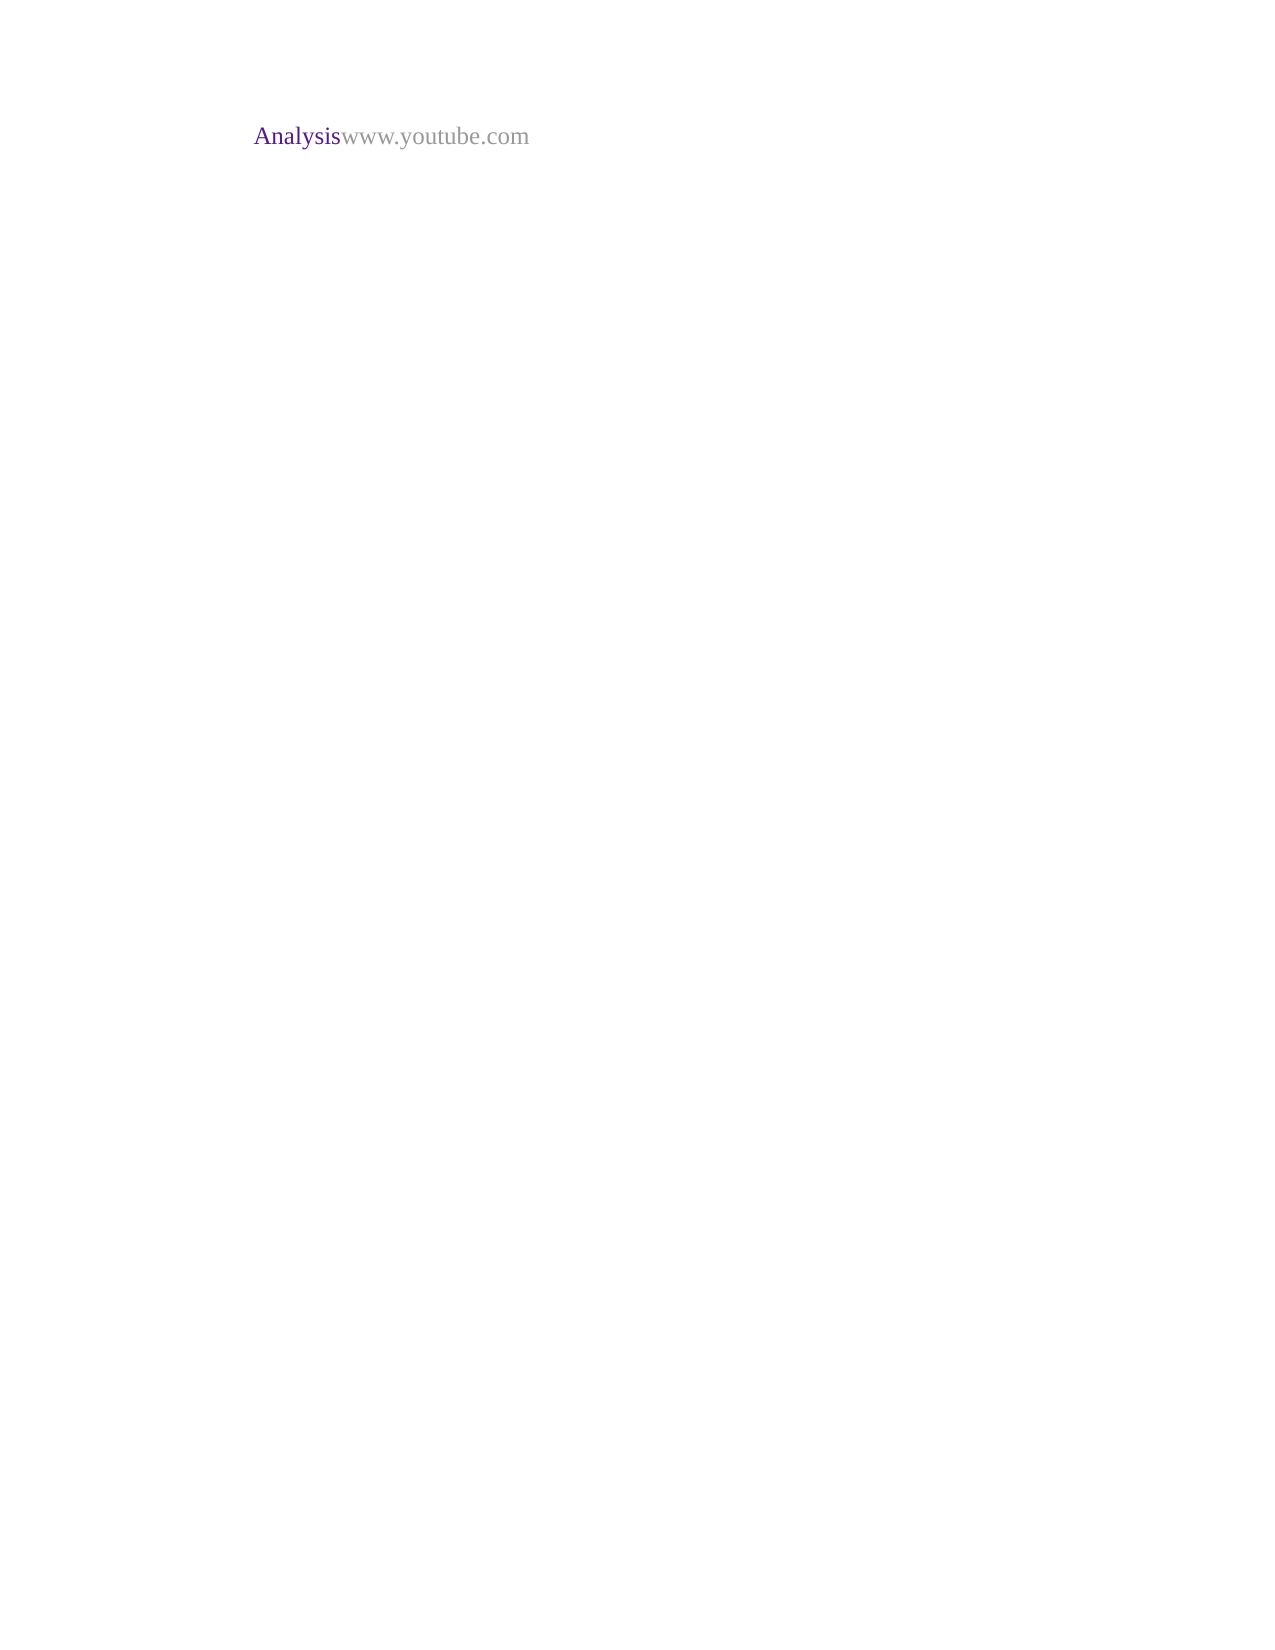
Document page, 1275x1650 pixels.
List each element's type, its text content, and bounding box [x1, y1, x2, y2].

table_cell Analysiswww.youtube.com [243, 118, 893, 153]
table_cell [118, 118, 242, 153]
